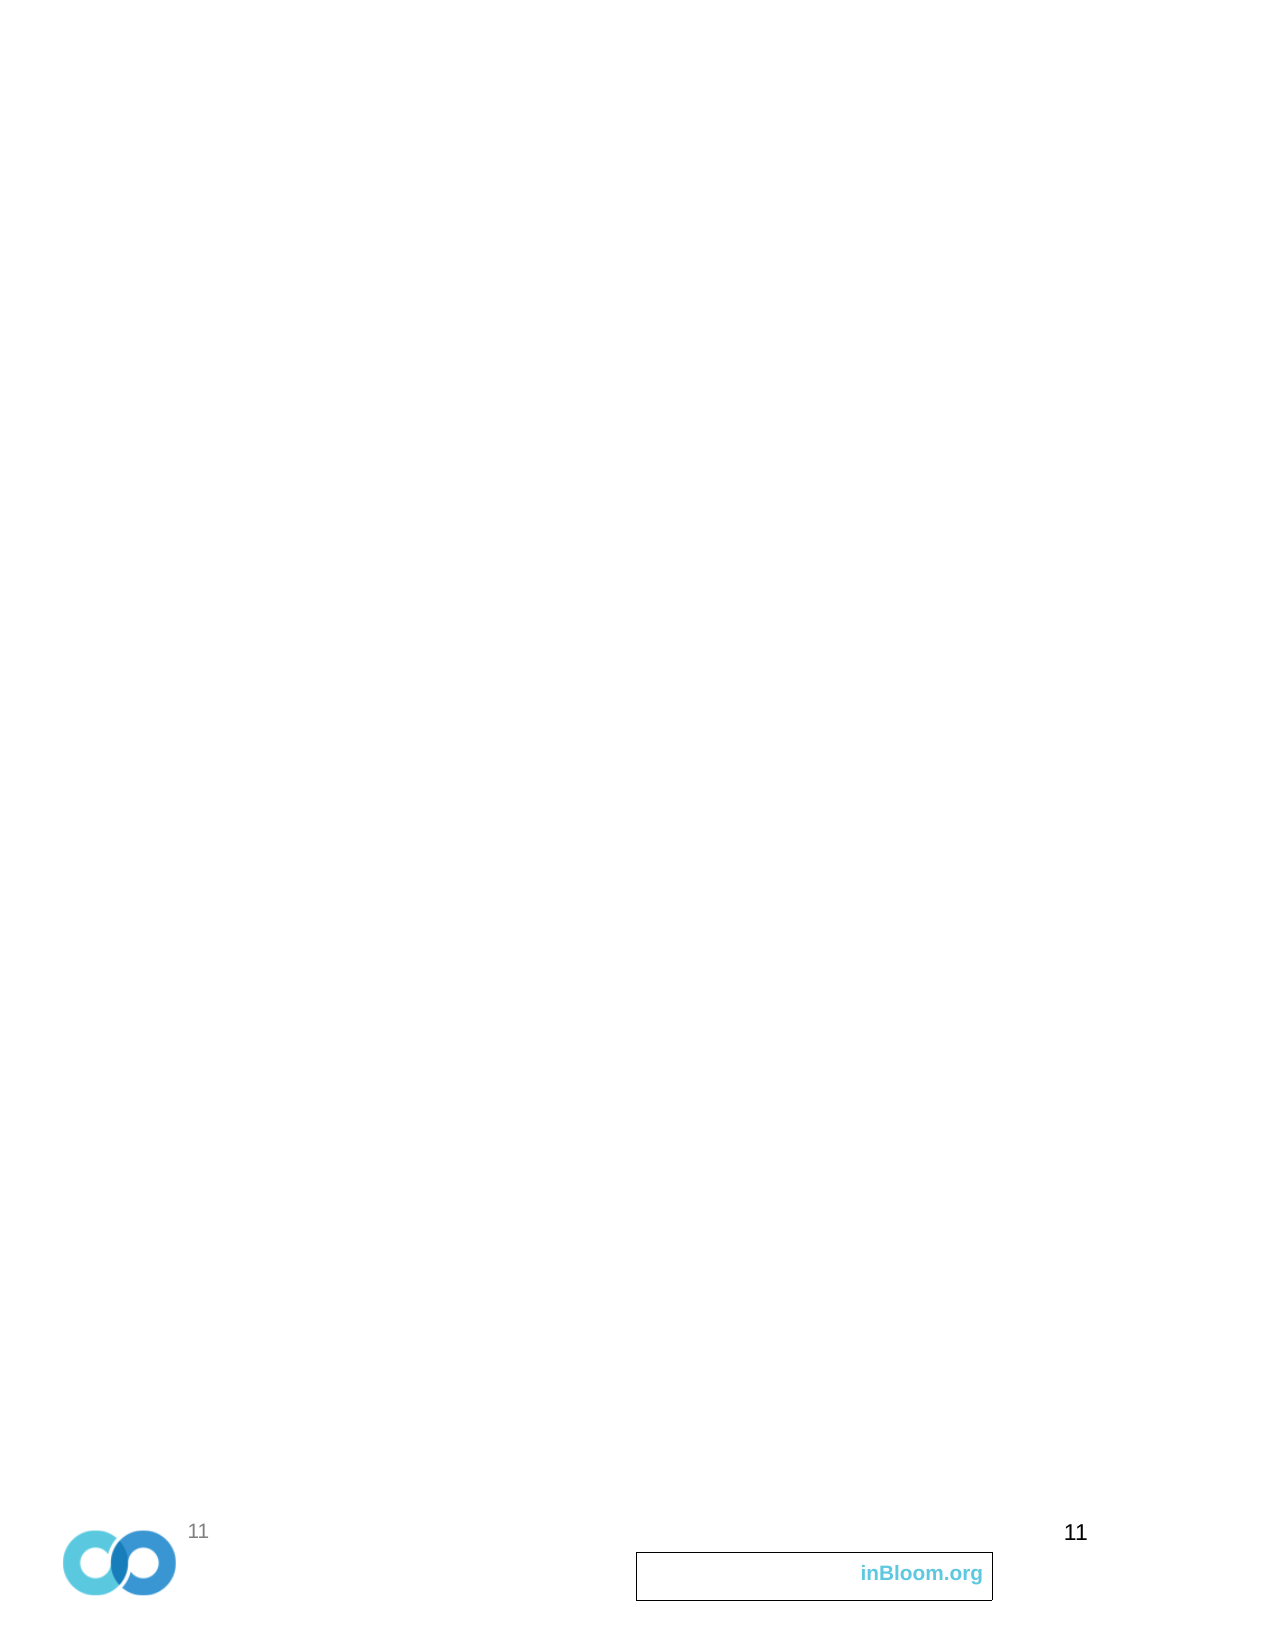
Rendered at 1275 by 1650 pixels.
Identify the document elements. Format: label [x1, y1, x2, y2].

picture [53, 1518, 926, 1635]
